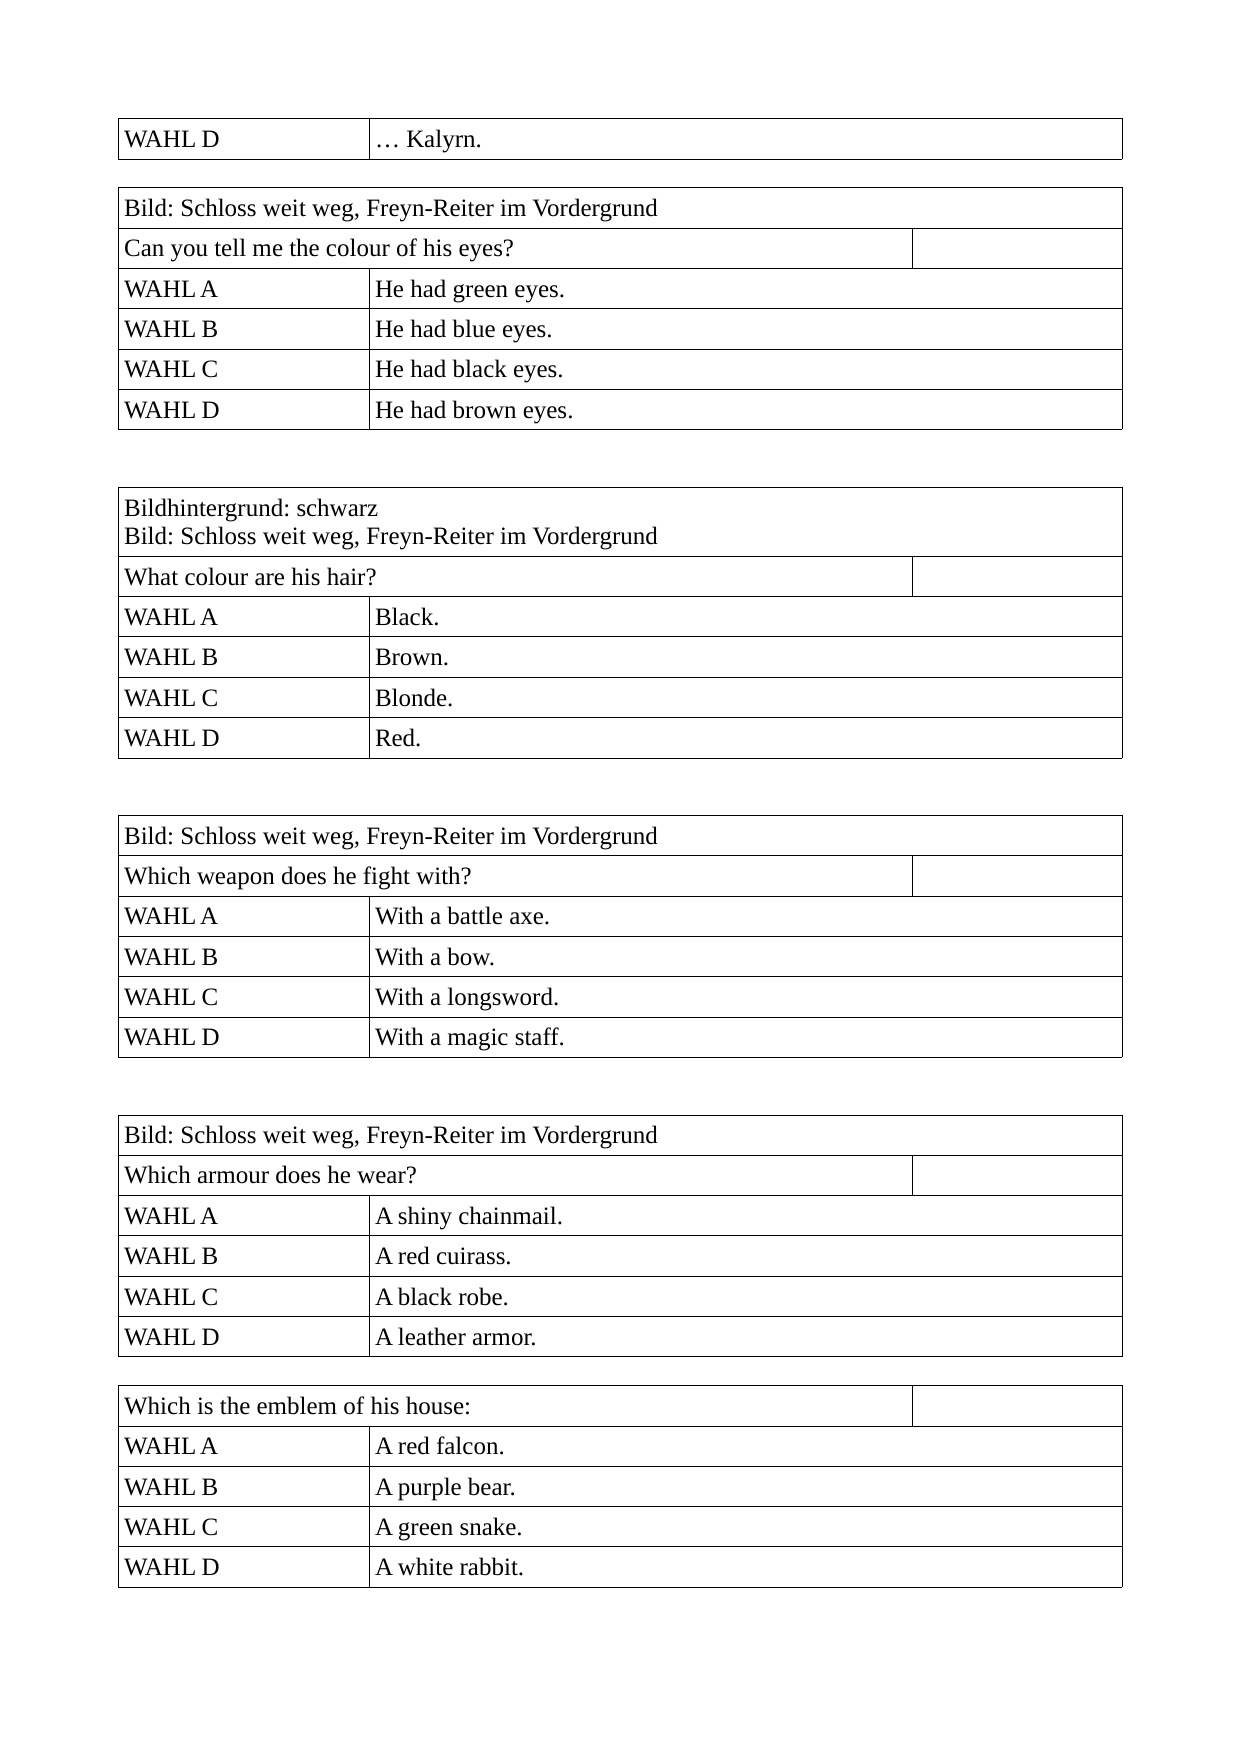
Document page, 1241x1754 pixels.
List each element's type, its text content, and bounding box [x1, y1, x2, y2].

table_cell WAHL D [119, 1018, 369, 1057]
table_cell A black robe. [370, 1277, 1122, 1316]
table_cell WAHL C [119, 1507, 369, 1546]
table_cell A leather armor. [370, 1317, 1122, 1356]
table_cell Brown. [370, 637, 1122, 677]
table_cell Can you tell me the colour of his eyes? [119, 229, 912, 268]
table_cell WAHL D [119, 119, 369, 158]
table_cell WAHL A [119, 269, 369, 308]
table_cell A purple bear. [370, 1467, 1122, 1506]
table_cell [913, 229, 1122, 268]
table_cell WAHL D [119, 718, 369, 757]
table_cell He had black eyes. [370, 350, 1122, 389]
table_cell WAHL B [119, 1467, 369, 1506]
table_cell WAHL B [119, 1236, 369, 1276]
table_cell WAHL B [119, 937, 369, 976]
table_cell WAHL C [119, 977, 369, 1017]
table_header Bildhintergrund: schwarz Bild: Schloss weit weg, Freyn-Reiter im Vordergrund [119, 488, 1122, 556]
table_cell WAHL A [119, 1427, 369, 1466]
table_cell WAHL D [119, 390, 369, 429]
table_cell WAHL C [119, 350, 369, 389]
table_cell With a longsword. [370, 977, 1122, 1017]
table_cell WAHL C [119, 678, 369, 717]
table_cell WAHL A [119, 597, 369, 636]
table_cell WAHL C [119, 1277, 369, 1316]
table_cell A red falcon. [370, 1427, 1122, 1466]
table_cell WAHL B [119, 309, 369, 348]
table_cell What colour are his hair? [119, 557, 912, 596]
table_cell A green snake. [370, 1507, 1122, 1546]
table_cell With a battle axe. [370, 897, 1122, 936]
table_cell He had green eyes. [370, 269, 1122, 308]
table_cell Black. [370, 597, 1122, 636]
table_cell A red cuirass. [370, 1236, 1122, 1276]
table_cell [913, 856, 1122, 896]
table_header Bild: Schloss weit weg, Freyn-Reiter im Vordergrund [119, 816, 1122, 855]
table_cell He had blue eyes. [370, 309, 1122, 348]
table_cell Which weapon does he fight with? [119, 856, 912, 896]
table_cell WAHL A [119, 1196, 369, 1235]
table_cell A white rabbit. [370, 1547, 1122, 1587]
table_cell WAHL D [119, 1317, 369, 1356]
table_cell A shiny chainmail. [370, 1196, 1122, 1235]
table_cell Blonde. [370, 678, 1122, 717]
table_cell With a bow. [370, 937, 1122, 976]
table_header Bild: Schloss weit weg, Freyn-Reiter im Vordergrund [119, 188, 1122, 228]
table_cell [913, 1156, 1122, 1195]
table_header Bild: Schloss weit weg, Freyn-Reiter im Vordergrund [119, 1116, 1122, 1155]
table_cell Which armour does he wear? [119, 1156, 912, 1195]
table_cell Red. [370, 718, 1122, 757]
table_cell WAHL D [119, 1547, 369, 1587]
table_cell With a magic staff. [370, 1018, 1122, 1057]
table_cell WAHL A [119, 897, 369, 936]
table_header Which is the emblem of his house: [119, 1386, 912, 1426]
table_cell … Kalyrn. [370, 119, 1122, 158]
table_cell [913, 557, 1122, 596]
table_cell WAHL B [119, 637, 369, 677]
table_cell He had brown eyes. [370, 390, 1122, 429]
table_header [913, 1386, 1122, 1426]
